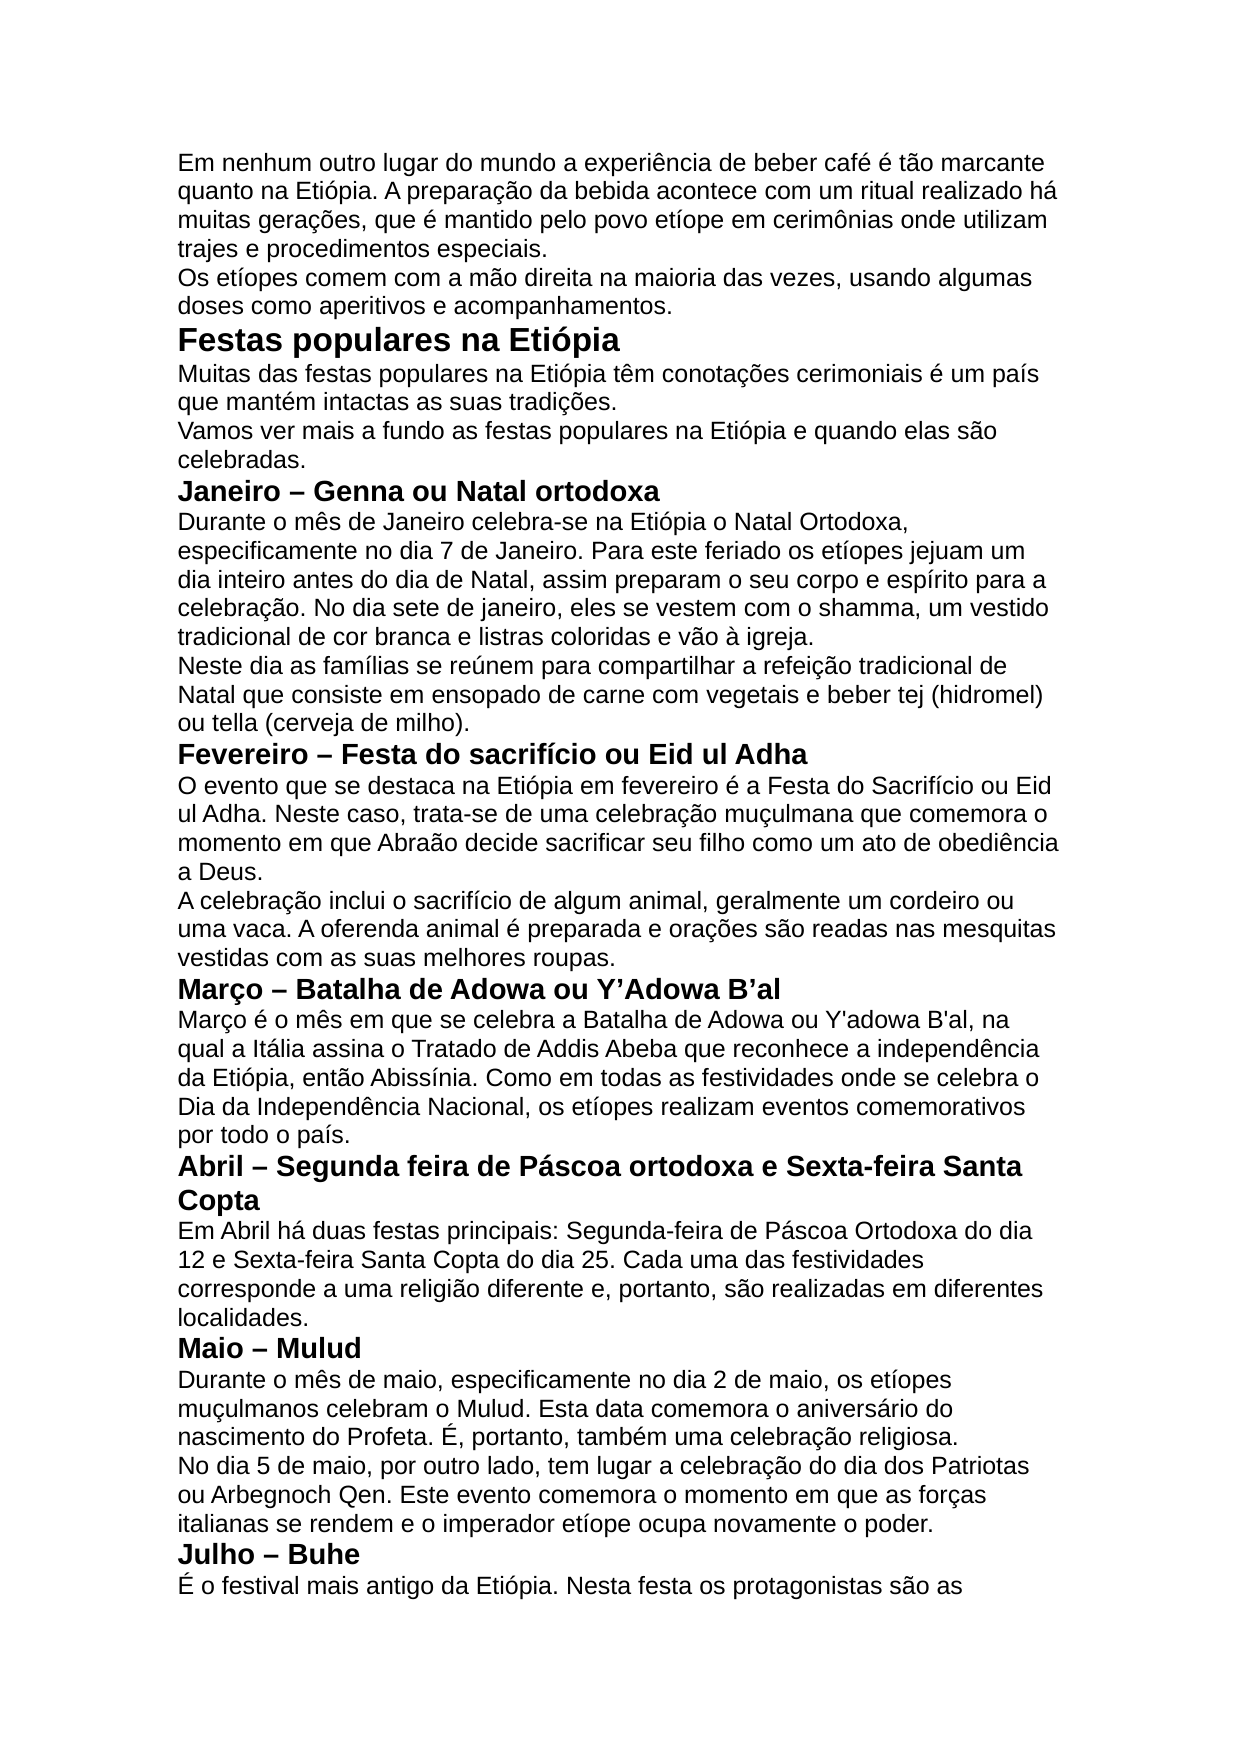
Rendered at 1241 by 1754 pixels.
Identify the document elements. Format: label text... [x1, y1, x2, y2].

text A celebração inclui o sacrifício de algum animal, geralmente um cordeiro ou uma vaca. A oferenda animal é preparada e orações são readas nas mesquitas vestidas com as suas melhores roupas. [177, 886, 1063, 972]
subtitle Julho – Buhe [177, 1537, 1063, 1571]
text Em nenhum outro lugar do mundo a experiência de beber café é tão marcante quanto na Etiópia. A preparação da bebida acontece com um ritual realizado há muitas gerações, que é mantido pelo povo etíope em cerimônias onde utilizam trajes e procedimentos especiais. [177, 148, 1063, 263]
text Durante o mês de maio, especificamente no dia 2 de maio, os etíopes muçulmanos celebram o Mulud. Esta data comemora o aniversário do nascimento do Profeta. É, portanto, também uma celebração religiosa. [177, 1365, 1063, 1451]
text Neste dia as famílias se reúnem para compartilhar a refeição tradicional de Natal que consiste em ensopado de carne com vegetais e beber tej (hidromel) ou tella (cerveja de milho). [177, 651, 1063, 737]
text É o festival mais antigo da Etiópia. Nesta festa os protagonistas são as [177, 1571, 1063, 1599]
text O evento que se destaca na Etiópia em fevereiro é a Festa do Sacrifício ou Eid ul Adha. Neste caso, trata-se de uma celebração muçulmana que comemora o momento em que Abraão decide sacrificar seu filho como um ato de obediência a Deus. [177, 771, 1063, 886]
text Março é o mês em que se celebra a Batalha de Adowa ou Y'adowa B'al, na qual a Itália assina o Tratado de Addis Abeba que reconhece a independência da Etiópia, então Abissínia. Como em todas as festividades onde se celebra o Dia da Independência Nacional, os etíopes realizam eventos comemorativos por todo o país. [177, 1005, 1063, 1149]
text No dia 5 de maio, por outro lado, tem lugar a celebração do dia dos Patriotas ou Arbegnoch Qen. Este evento comemora o momento em que as forças italianas se rendem e o imperador etíope ocupa novamente o poder. [177, 1451, 1063, 1537]
subtitle Março – Batalha de Adowa ou Y’Adowa B’al [177, 972, 1063, 1005]
text Muitas das festas populares na Etiópia têm conotações cerimoniais é um país que mantém intactas as suas tradições. [177, 358, 1063, 416]
text Vamos ver mais a fundo as festas populares na Etiópia e quando elas são celebradas. [177, 416, 1063, 473]
subtitle Maio – Mulud [177, 1331, 1063, 1365]
text Em Abril há duas festas principais: Segunda-feira de Páscoa Ortodoxa do dia 12 e Sexta-feira Santa Copta do dia 25. Cada uma das festividades corresponde a uma religião diferente e, portanto, são realizadas em diferentes localidades. [177, 1216, 1063, 1331]
subtitle Abril – Segunda feira de Páscoa ortodoxa e Sexta-feira Santa Copta [177, 1149, 1063, 1216]
subtitle Fevereiro – Festa do sacrifício ou Eid ul Adha [177, 737, 1063, 771]
subtitle Festas populares na Etiópia [177, 320, 1063, 358]
text Os etíopes comem com a mão direita na maioria das vezes, usando algumas doses como aperitivos e acompanhamentos. [177, 263, 1063, 320]
text Durante o mês de Janeiro celebra-se na Etiópia o Natal Ortodoxa, especificamente no dia 7 de Janeiro. Para este feriado os etíopes jejuam um dia inteiro antes do dia de Natal, assim preparam o seu corpo e espírito para a celebração. No dia sete de janeiro, eles se vestem com o shamma, um vestido tradicional de cor branca e listras coloridas e vão à igreja. [177, 507, 1063, 651]
subtitle Janeiro – Genna ou Natal ortodoxa [177, 473, 1063, 507]
